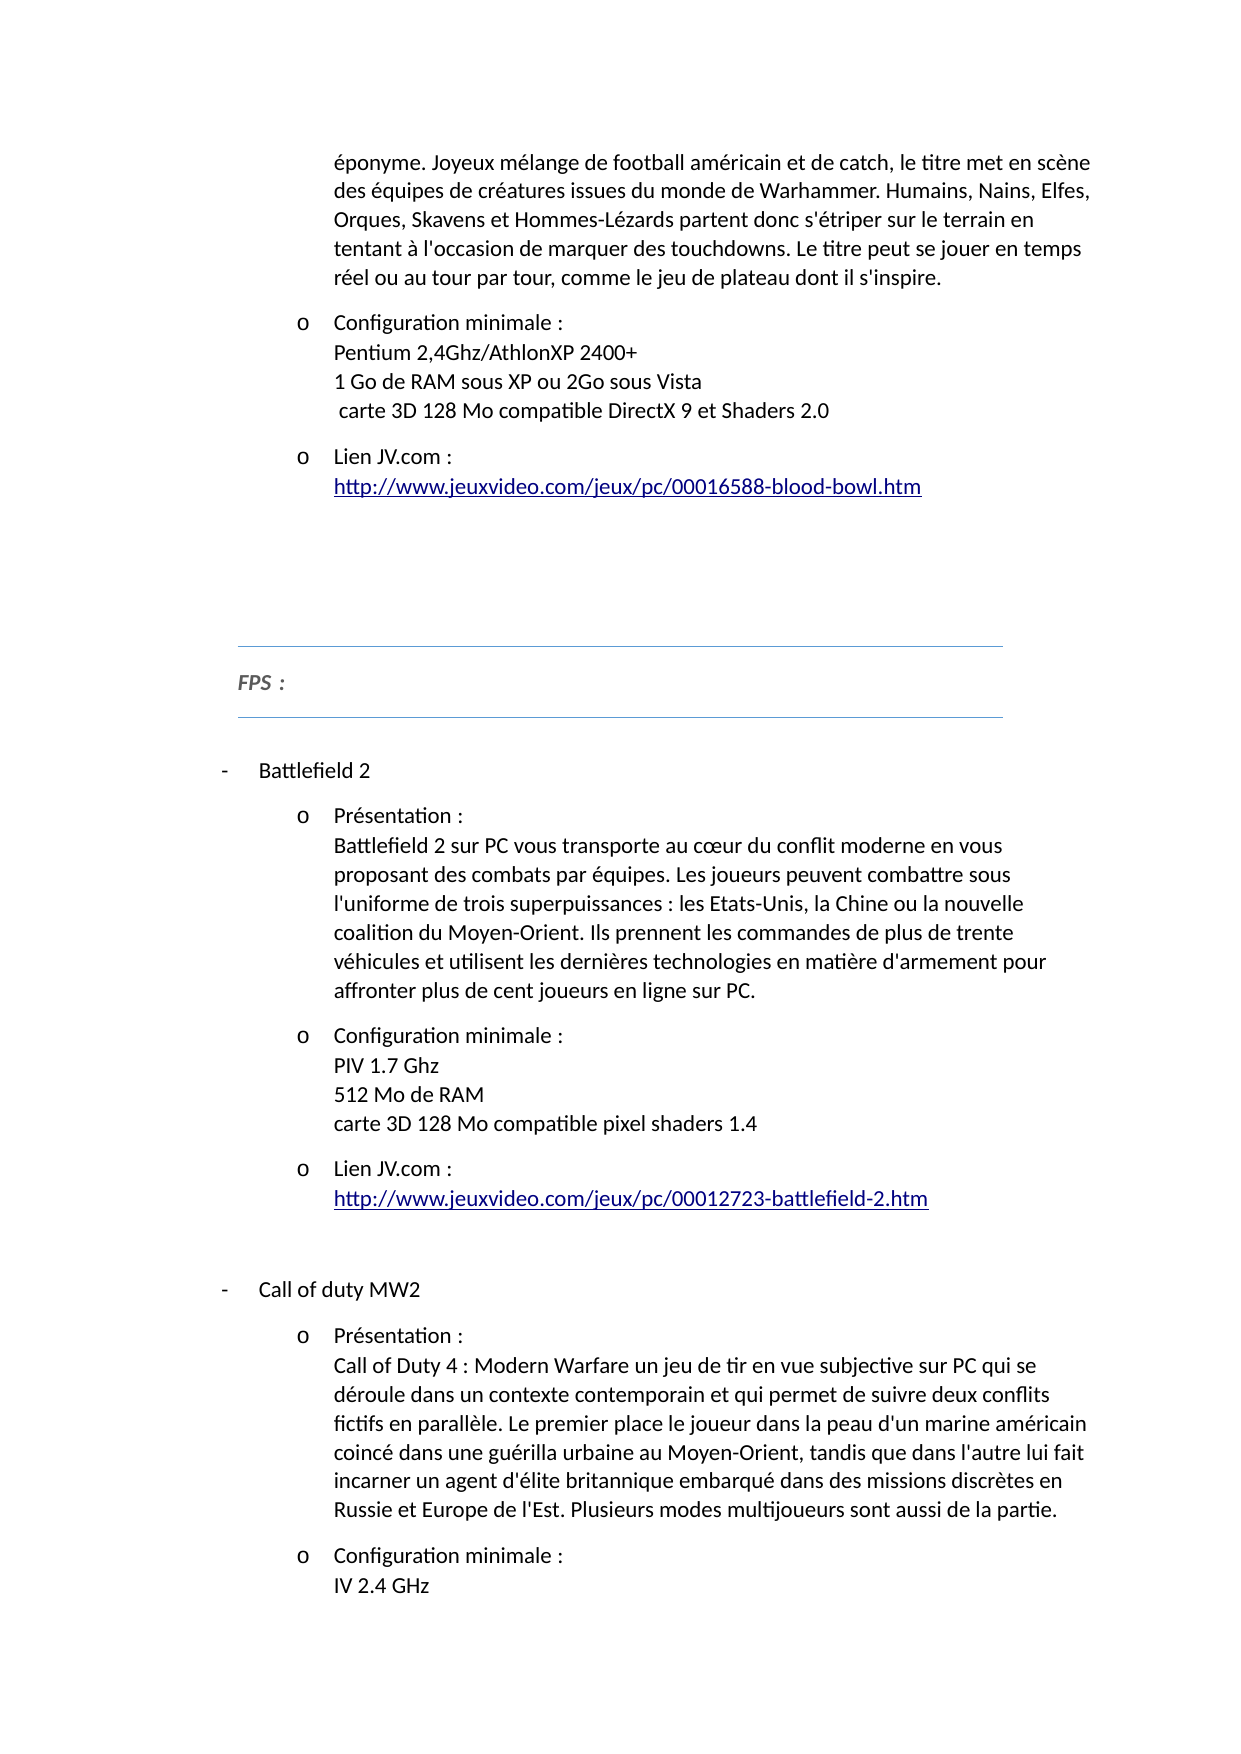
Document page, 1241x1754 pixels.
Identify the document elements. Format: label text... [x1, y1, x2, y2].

list Présentation : Call of Duty 4 : Modern Warfare un jeu de tir en vue subjective sur PC qui se déroule dans un contexte contemporain et qui permet de suivre deux conflits fictifs en parallèle. Le premier place le joueur dans la peau d'un marine américain coincé dans une guérilla urbaine au Moyen-Orient, tandis que dans l'autre lui fait incarner un agent d'élite britannique embarqué dans des missions discrètes en Russie et Europe de l'Est. Plusieurs modes multijoueurs sont aussi de la partie. [296, 1321, 1093, 1523]
list Battlefield 2 [221, 756, 1093, 784]
list Configuration minimale : Pentium 2,4Ghz/AthlonXP 2400+ 1 Go de RAM sous XP ou 2Go sous Vista carte 3D 128 Mo compatible DirectX 9 et Shaders 2.0 [296, 308, 1093, 424]
list Lien JV.com : http://www.jeuxvideo.com/jeux/pc/00016588-blood-bowl.htm [296, 442, 1093, 500]
list Présentation : Battlefield 2 sur PC vous transporte au cœur du conflit moderne en vous proposant des combats par équipes. Les joueurs peuvent combattre sous l'uniforme de trois superpuissances : les Etats-Unis, la Chine ou la nouvelle coalition du Moyen-Orient. Ils prennent les commandes de plus de trente véhicules et utilisent les dernières technologies en matière d'armement pour affronter plus de cent joueurs en ligne sur PC. [296, 801, 1093, 1004]
list éponyme. Joyeux mélange de football américain et de catch, le titre met en scène des équipes de créatures issues du monde de Warhammer. Humains, Nains, Elfes, Orques, Skavens et Hommes-Lézards partent donc s'étriper sur le terrain en tentant à l'occasion de marquer des touchdowns. Le titre peut se jouer en temps réel ou au tour par tour, comme le jeu de plateau dont il s'inspire. [296, 148, 1093, 291]
list Call of duty MW2 [221, 1276, 1093, 1303]
list Lien JV.com : http://www.jeuxvideo.com/jeux/pc/00012723-battlefield-2.htm [296, 1154, 1093, 1212]
text FPS : [238, 647, 1003, 717]
list Configuration minimale : IV 2.4 GHz [296, 1541, 1093, 1599]
list Configuration minimale : PIV 1.7 Ghz 512 Mo de RAM carte 3D 128 Mo compatible pixel shaders 1.4 [296, 1021, 1093, 1137]
